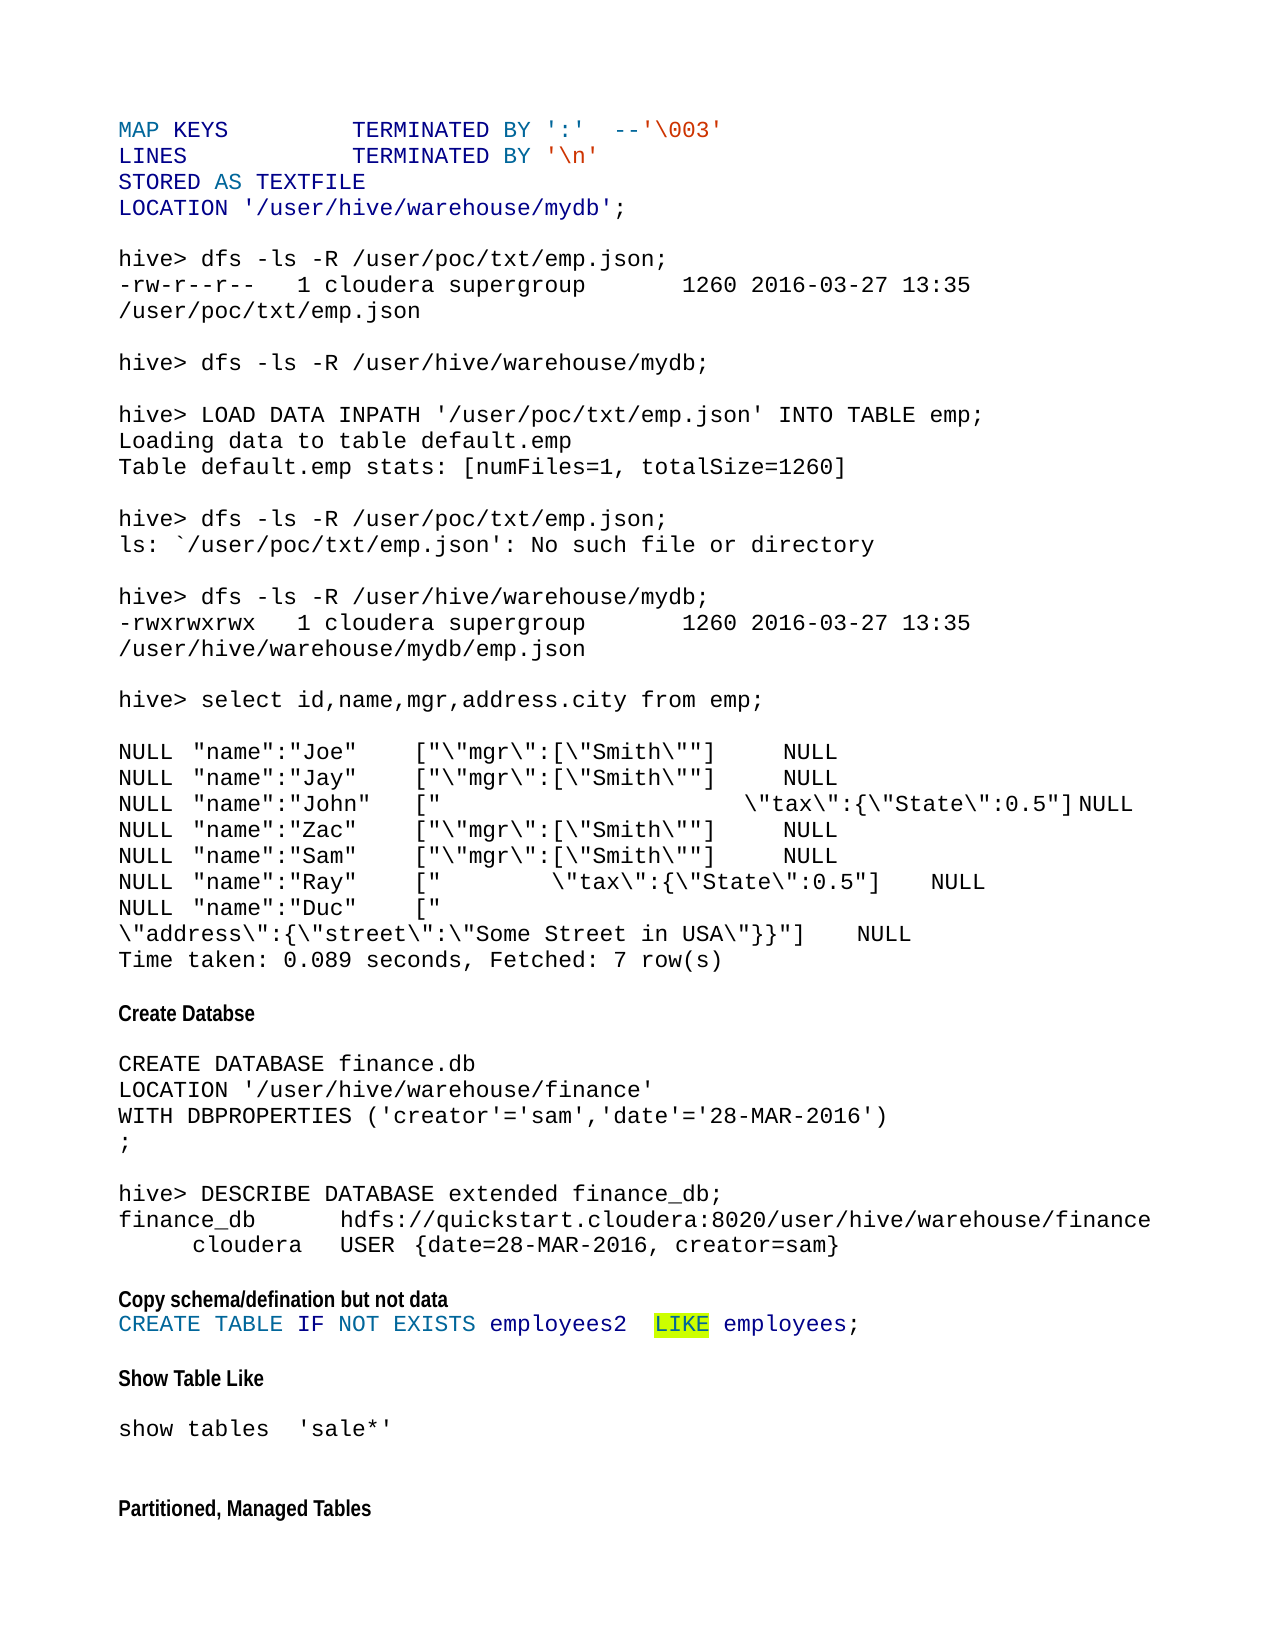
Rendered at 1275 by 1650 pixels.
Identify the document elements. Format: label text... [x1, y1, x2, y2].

text NULL "name":"Duc" [" \"address\":{\"street\":\"Some Street in USA\"}}"] NULL [118, 896, 1157, 948]
text ls: `/user/poc/txt/emp.json': No such file or directory [118, 533, 1157, 559]
text finance_db hdfs://quickstart.cloudera:8020/user/hive/warehouse/finance cloudera USER {date=28-MAR-2016, creator=sam} [118, 1208, 1157, 1260]
text show tables 'sale*' [118, 1417, 1157, 1443]
text Show Table Like [118, 1365, 1157, 1391]
text NULL "name":"Sam" ["\"mgr\":[\"Smith\""] NULL [118, 844, 1157, 870]
text -rwxrwxrwx 1 cloudera supergroup 1260 2016-03-27 13:35 /user/hive/warehouse/mydb/emp.json [118, 611, 1157, 663]
text Table default.emp stats: [numFiles=1, totalSize=1260] [118, 455, 1157, 481]
text Create Databse [118, 1000, 1157, 1026]
text NULL "name":"Joe" ["\"mgr\":[\"Smith\""] NULL [118, 741, 1157, 767]
text MAP KEYS TERMINATED BY ':' --'\003' [118, 118, 1157, 144]
text Loading data to table default.emp [118, 429, 1157, 455]
text hive> dfs -ls -R /user/poc/txt/emp.json; [118, 507, 1157, 533]
text Copy schema/defination but not data [118, 1286, 1157, 1312]
text hive> LOAD DATA INPATH '/user/poc/txt/emp.json' INTO TABLE emp; [118, 403, 1157, 429]
text hive> select id,name,mgr,address.city from emp; [118, 689, 1157, 715]
text LOCATION '/user/hive/warehouse/mydb'; [118, 196, 1157, 222]
text NULL "name":"Jay" ["\"mgr\":[\"Smith\""] NULL [118, 767, 1157, 792]
text CREATE TABLE IF NOT EXISTS employees2 LIKE employees; [118, 1312, 1157, 1338]
text LINES TERMINATED BY '\n' [118, 144, 1157, 170]
text ; [118, 1130, 1157, 1156]
text LOCATION '/user/hive/warehouse/finance' [118, 1078, 1157, 1104]
text Time taken: 0.089 seconds, Fetched: 7 row(s) [118, 948, 1157, 974]
text NULL "name":"Ray" [" \"tax\":{\"State\":0.5"] NULL [118, 870, 1157, 896]
text -rw-r--r-- 1 cloudera supergroup 1260 2016-03-27 13:35 /user/poc/txt/emp.json [118, 274, 1157, 326]
text Partitioned, Managed Tables [118, 1495, 1157, 1521]
text WITH DBPROPERTIES ('creator'='sam','date'='28-MAR-2016') [118, 1104, 1157, 1130]
text CREATE DATABASE finance.db [118, 1052, 1157, 1078]
text hive> dfs -ls -R /user/hive/warehouse/mydb; [118, 585, 1157, 611]
text NULL "name":"John" [" \"tax\":{\"State\":0.5"] NULL [118, 792, 1157, 818]
text hive> dfs -ls -R /user/poc/txt/emp.json; [118, 248, 1157, 274]
text STORED AS TEXTFILE [118, 170, 1157, 196]
text hive> dfs -ls -R /user/hive/warehouse/mydb; [118, 352, 1157, 377]
text hive> DESCRIBE DATABASE extended finance_db; [118, 1182, 1157, 1208]
text NULL "name":"Zac" ["\"mgr\":[\"Smith\""] NULL [118, 818, 1157, 844]
